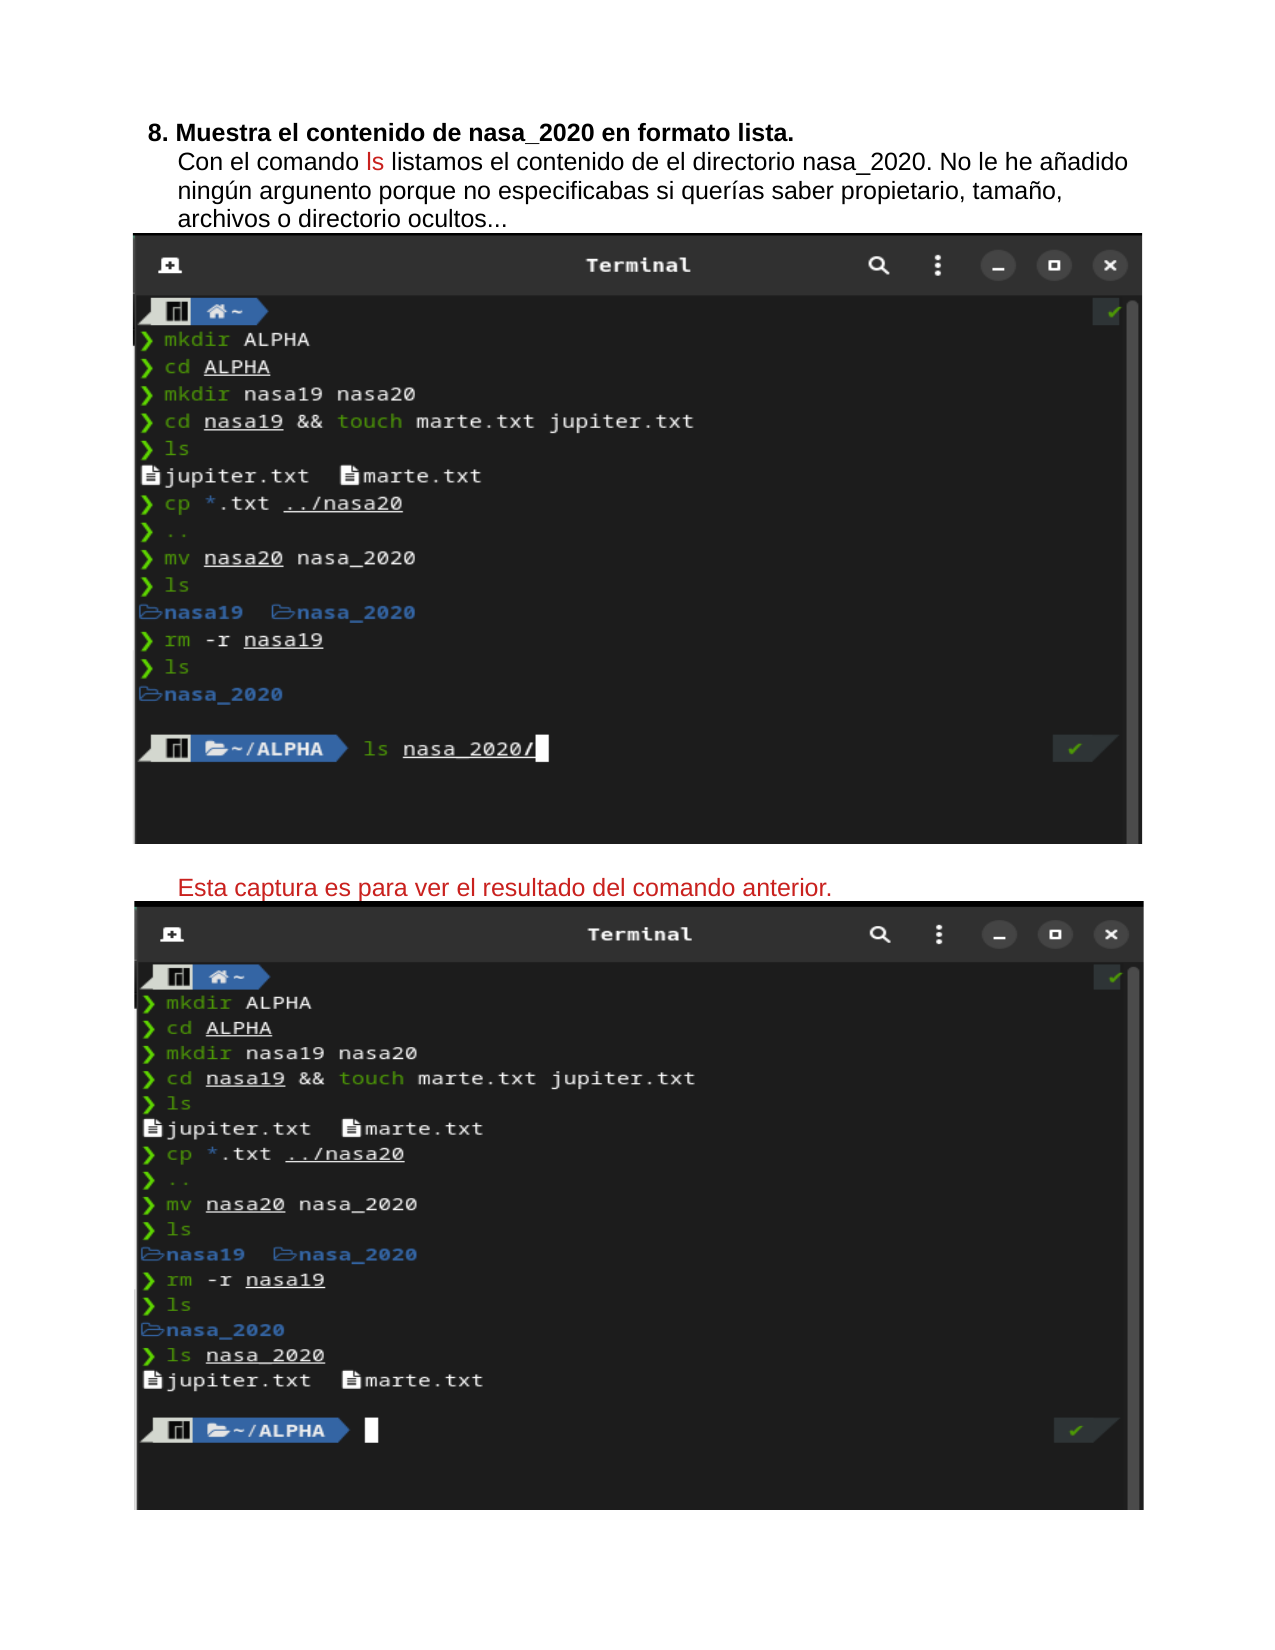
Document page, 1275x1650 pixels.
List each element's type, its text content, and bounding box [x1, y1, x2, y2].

list Esta captura es para ver el resultado del comando anterior. [148, 872, 1157, 901]
list Muestra el contenido de nasa_2020 en formato lista. [148, 118, 1157, 147]
list Con el comando ls listamos el contenido de el directorio nasa_2020. No le he añadido ningún argunento porque no especificabas si querías saber propietario, tamaño, archivos o directorio ocultos... [148, 147, 1157, 233]
picture [134, 901, 1144, 1510]
picture [132, 233, 1143, 844]
